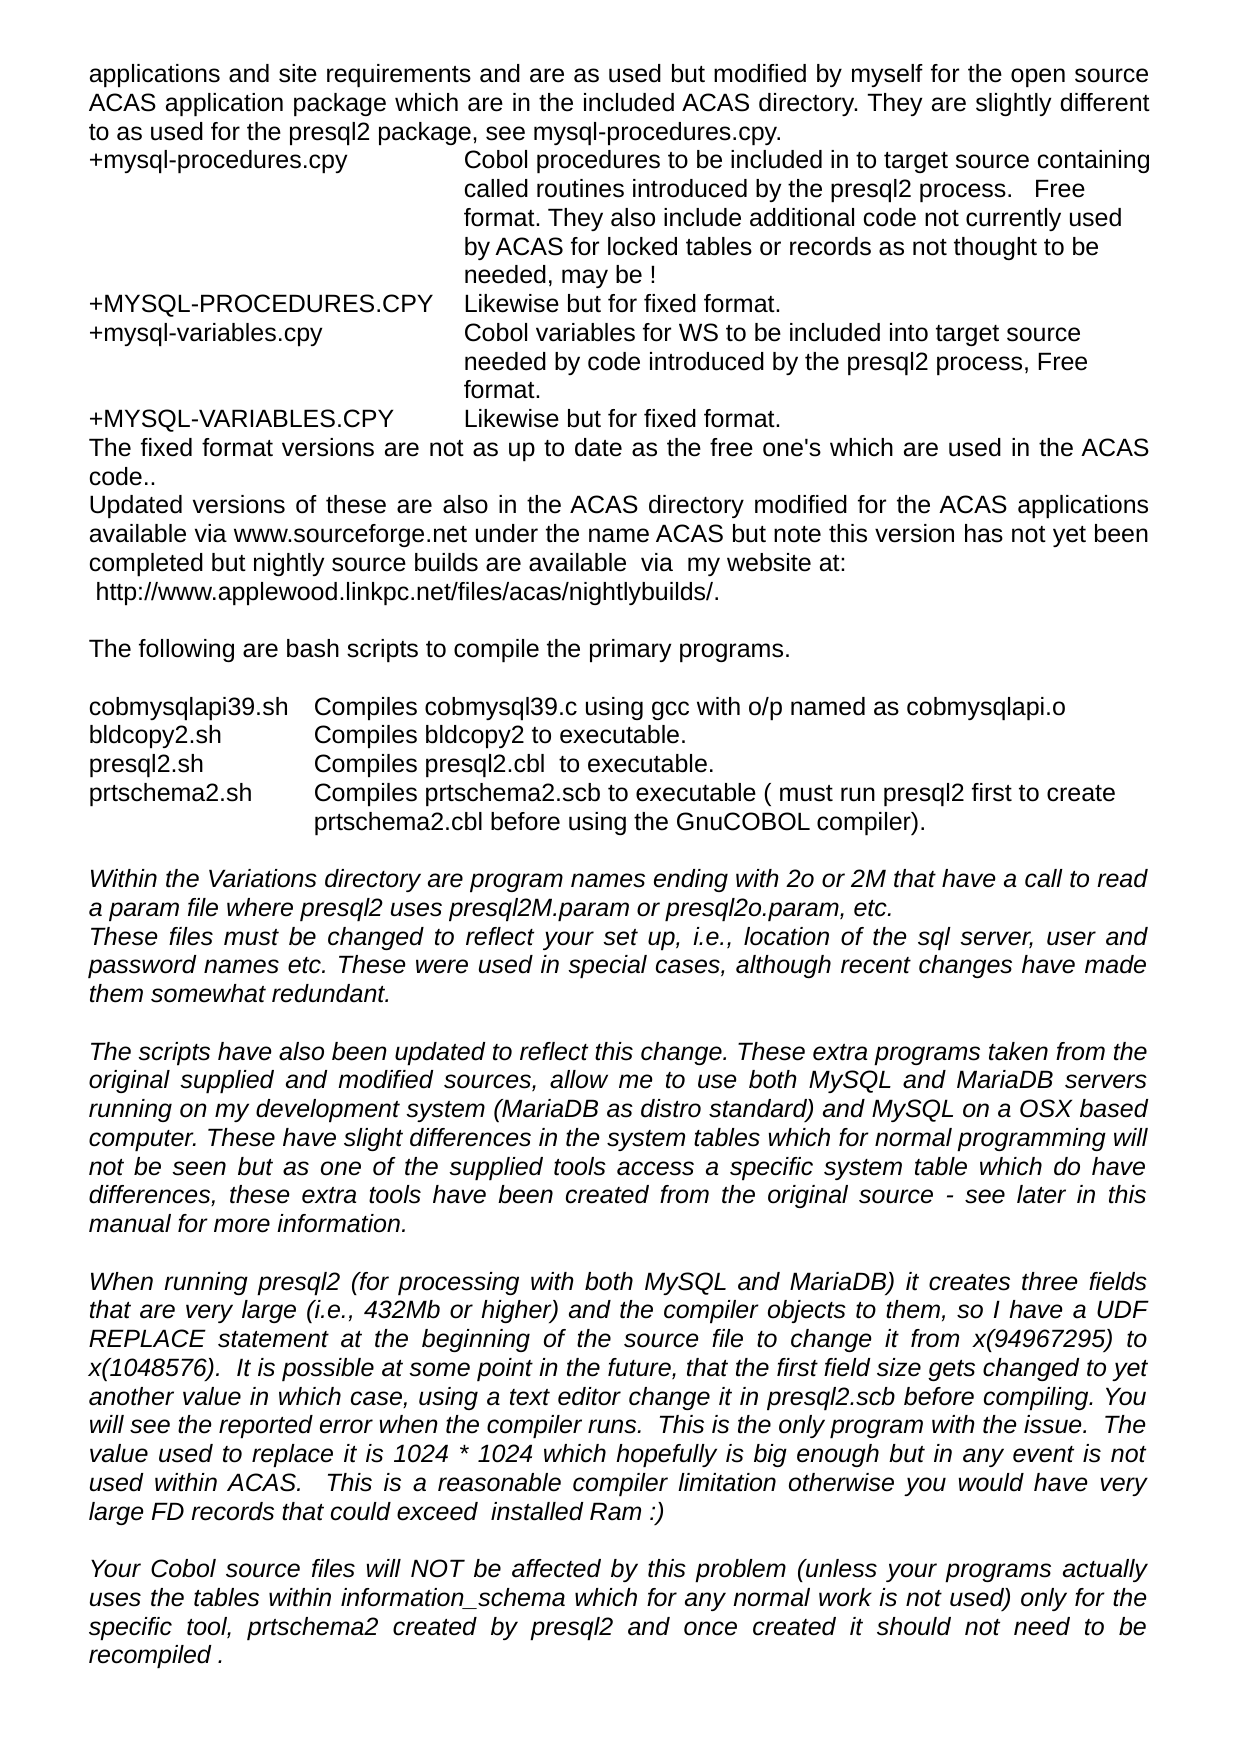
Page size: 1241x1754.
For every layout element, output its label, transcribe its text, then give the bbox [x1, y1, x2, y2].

text format. [88, 375, 1152, 404]
text +MYSQL-VARIABLES.CPY Likewise but for fixed format. [88, 404, 1152, 433]
text Updated versions of these are also in the ACAS directory modified for the ACAS applications available via www.sourceforge.net under the name ACAS but note this version has not yet been completed but nightly source builds are available via my website at: [88, 490, 1152, 577]
text +MYSQL-PROCEDURES.CPY Likewise but for fixed format. [88, 289, 1152, 318]
text needed by code introduced by the presql2 process, Free [88, 347, 1152, 375]
text Your Cobol source files will NOT be affected by this problem (unless your programs actually uses the tables within information_schema which for any normal work is not used) only for the specific tool, prtschema2 created by presql2 and once created it should not need to be recompiled . [88, 1554, 1152, 1669]
text prtschema2.cbl before using the GnuCOBOL compiler). [88, 807, 1152, 835]
text needed, may be ! [88, 260, 1152, 289]
text called routines introduced by the presql2 process. Free [88, 174, 1152, 203]
text The scripts have also been updated to reflect this change. These extra programs taken from the original supplied and modified sources, allow me to use both MySQL and MariaDB servers running on my development system (MariaDB as distro standard) and MySQL on a OSX based computer. These have slight differences in the system tables which for normal programming will not be seen but as one of the supplied tools access a specific system table which do have differences, these extra tools have been created from the original source - see later in this manual for more information. [88, 1037, 1152, 1238]
text bldcopy2.sh Compiles bldcopy2 to executable. [88, 720, 1152, 749]
text Within the Variations directory are program names ending with 2o or 2M that have a call to read a param file where presql2 uses presql2M.param or presql2o.param, etc. [88, 864, 1152, 922]
text When running presql2 (for processing with both MySQL and MariaDB) it creates three fields that are very large (i.e., 432Mb or higher) and the compiler objects to them, so I have a UDF REPLACE statement at the beginning of the source file to change it from x(94967295) to x(1048576). It is possible at some point in the future, that the first field size gets changed to yet another value in which case, using a text editor change it in presql2.scb before compiling. You will see the reported error when the compiler runs. This is the only program with the issue. The value used to replace it is 1024 * 1024 which hopefully is big enough but in any event is not used within ACAS. This is a reasonable compiler limitation otherwise you would have very large FD records that could exceed installed Ram :) [88, 1267, 1152, 1525]
text The following are bash scripts to compile the primary programs. [88, 634, 1152, 663]
text The fixed format versions are not as up to date as the free one's which are used in the ACAS code.. [88, 433, 1152, 490]
text +mysql-procedures.cpy Cobol procedures to be included in to target source containing [88, 145, 1152, 174]
text format. They also include additional code not currently used [88, 203, 1152, 232]
text These files must be changed to reflect your set up, i.e., location of the sql server, user and password names etc. These were used in special cases, although recent changes have made them somewhat redundant. [88, 922, 1152, 1008]
text applications and site requirements and are as used but modified by myself for the open source ACAS application package which are in the included ACAS directory. They are slightly different to as used for the presql2 package, see mysql-procedures.cpy. [88, 59, 1152, 145]
text +mysql-variables.cpy Cobol variables for WS to be included into target source [88, 318, 1152, 347]
text cobmysqlapi39.sh Compiles cobmysql39.c using gcc with o/p named as cobmysqlapi.o [88, 692, 1152, 720]
text prtschema2.sh Compiles prtschema2.scb to executable ( must run presql2 first to create [88, 778, 1152, 807]
text http://www.applewood.linkpc.net/files/acas/nightlybuilds/. [88, 577, 1152, 605]
text by ACAS for locked tables or records as not thought to be [88, 232, 1152, 260]
text presql2.sh Compiles presql2.cbl to executable. [88, 749, 1152, 778]
